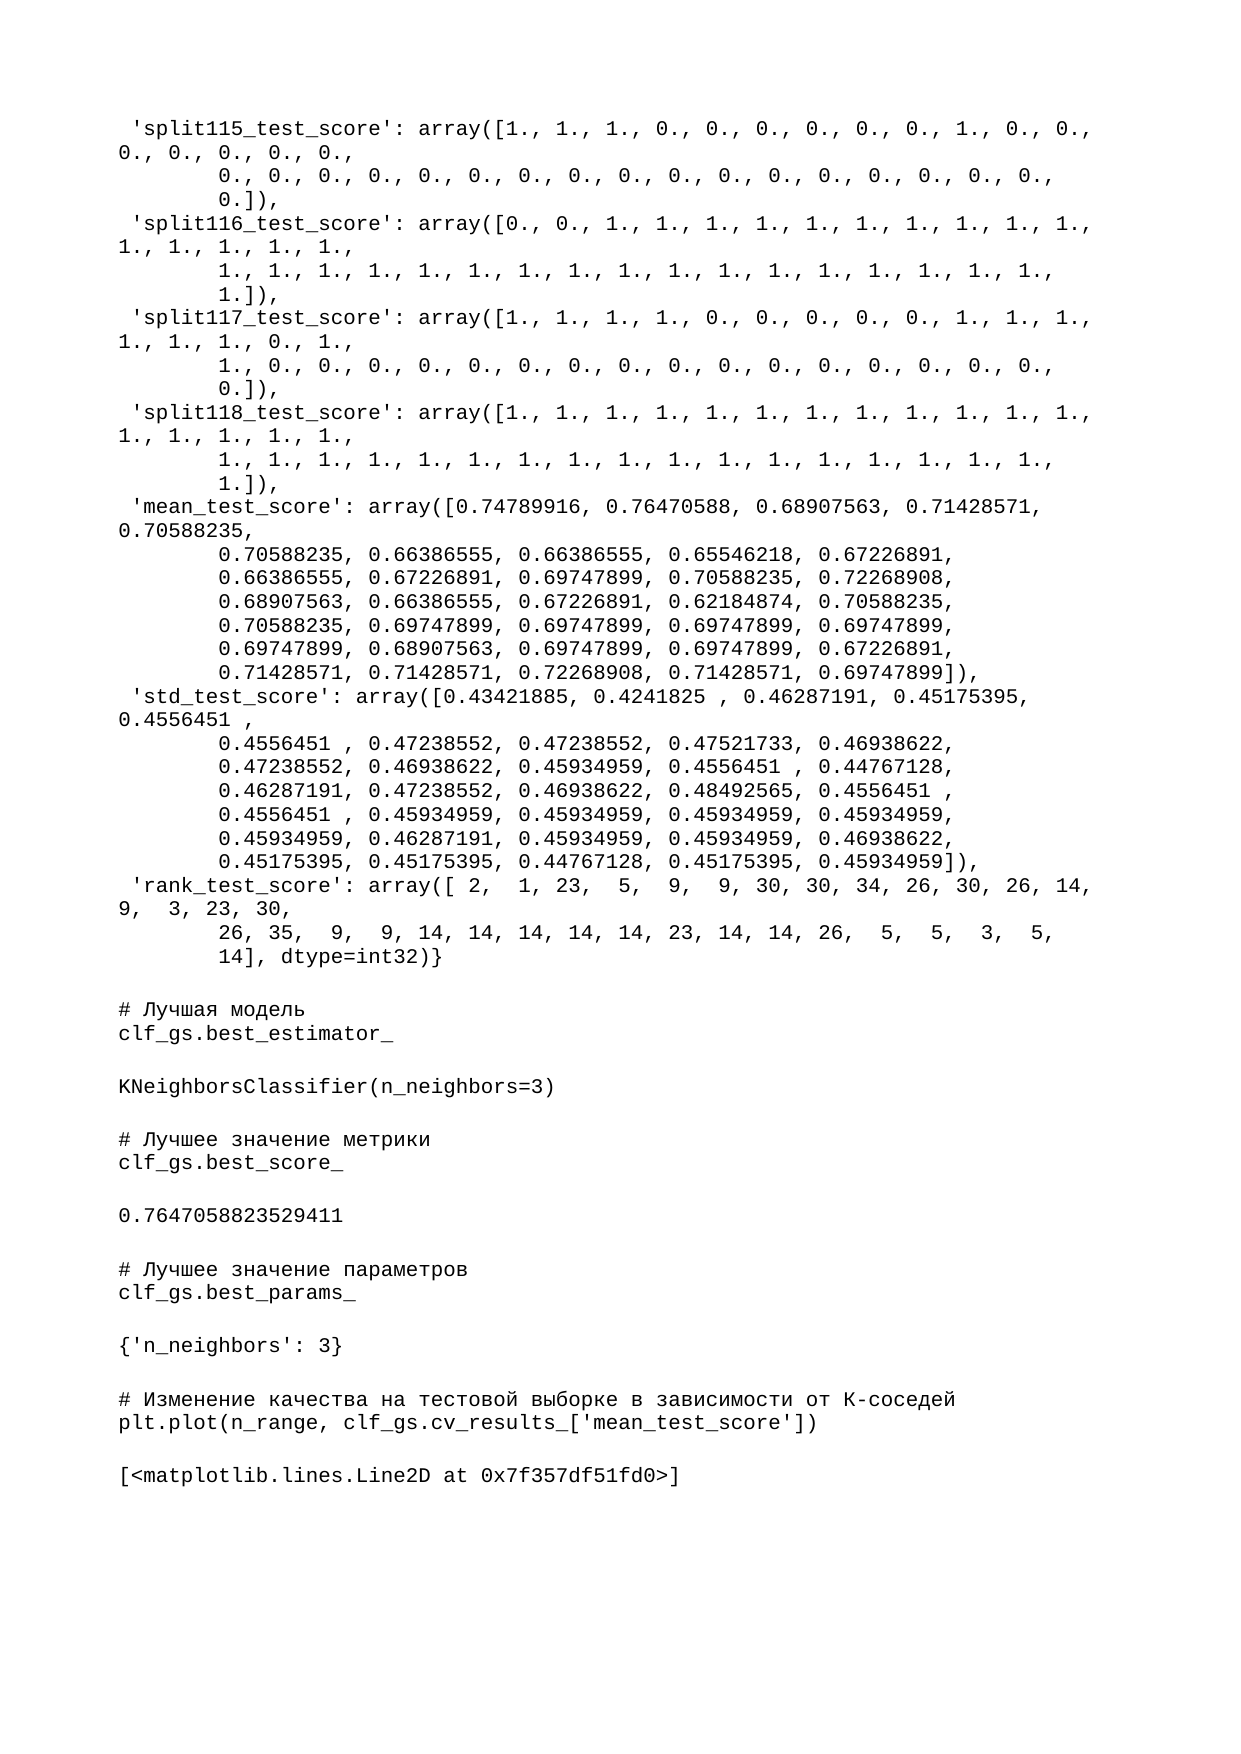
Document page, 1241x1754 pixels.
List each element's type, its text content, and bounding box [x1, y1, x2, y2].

text # Лучшее значение метрики [118, 1129, 1122, 1152]
text 0.45175395, 0.45175395, 0.44767128, 0.45175395, 0.45934959]), [118, 851, 1122, 875]
text # Лучшее значение параметров [118, 1259, 1122, 1282]
text 0.66386555, 0.67226891, 0.69747899, 0.70588235, 0.72268908, [118, 567, 1122, 591]
text 1.]), [118, 284, 1122, 307]
text 0.69747899, 0.68907563, 0.69747899, 0.69747899, 0.67226891, [118, 638, 1122, 662]
text 0., 0., 0., 0., 0., 0., 0., 0., 0., 0., 0., 0., 0., 0., 0., 0., 0., [118, 165, 1122, 189]
text [<matplotlib.lines.Line2D at 0x7f357df51fd0>] [118, 1465, 1122, 1489]
text 26, 35, 9, 9, 14, 14, 14, 14, 14, 23, 14, 14, 26, 5, 5, 3, 5, [118, 922, 1122, 946]
text 0.]), [118, 378, 1122, 402]
text 'rank_test_score': array([ 2, 1, 23, 5, 9, 9, 30, 30, 34, 26, 30, 26, 14, 9, 3, 23, 30, [118, 875, 1122, 922]
text 0.68907563, 0.66386555, 0.67226891, 0.62184874, 0.70588235, [118, 591, 1122, 615]
text 'split115_test_score': array([1., 1., 1., 0., 0., 0., 0., 0., 0., 1., 0., 0., 0., 0., 0., 0., 0., [118, 118, 1122, 165]
text 0.7647058823529411 [118, 1206, 1122, 1229]
text 'split118_test_score': array([1., 1., 1., 1., 1., 1., 1., 1., 1., 1., 1., 1., 1., 1., 1., 1., 1., [118, 402, 1122, 449]
text {'n_neighbors': 3} [118, 1335, 1122, 1359]
text 1., 1., 1., 1., 1., 1., 1., 1., 1., 1., 1., 1., 1., 1., 1., 1., 1., [118, 260, 1122, 284]
text 'split116_test_score': array([0., 0., 1., 1., 1., 1., 1., 1., 1., 1., 1., 1., 1., 1., 1., 1., 1., [118, 213, 1122, 260]
text 0.4556451 , 0.45934959, 0.45934959, 0.45934959, 0.45934959, [118, 804, 1122, 827]
text clf_gs.best_params_ [118, 1282, 1122, 1306]
text clf_gs.best_score_ [118, 1152, 1122, 1176]
text 14], dtype=int32)} [118, 946, 1122, 969]
text 0.70588235, 0.69747899, 0.69747899, 0.69747899, 0.69747899, [118, 615, 1122, 638]
text # Лучшая модель [118, 999, 1122, 1022]
text 0.45934959, 0.46287191, 0.45934959, 0.45934959, 0.46938622, [118, 827, 1122, 851]
text 0.71428571, 0.71428571, 0.72268908, 0.71428571, 0.69747899]), [118, 662, 1122, 686]
text 1., 0., 0., 0., 0., 0., 0., 0., 0., 0., 0., 0., 0., 0., 0., 0., 0., [118, 354, 1122, 378]
text 0.4556451 , 0.47238552, 0.47238552, 0.47521733, 0.46938622, [118, 733, 1122, 757]
text 0.47238552, 0.46938622, 0.45934959, 0.4556451 , 0.44767128, [118, 757, 1122, 780]
text 'split117_test_score': array([1., 1., 1., 1., 0., 0., 0., 0., 0., 1., 1., 1., 1., 1., 1., 0., 1., [118, 307, 1122, 354]
text 'mean_test_score': array([0.74789916, 0.76470588, 0.68907563, 0.71428571, 0.70588235, [118, 496, 1122, 544]
text 1.]), [118, 473, 1122, 496]
text clf_gs.best_estimator_ [118, 1022, 1122, 1046]
text 0.]), [118, 189, 1122, 213]
text 1., 1., 1., 1., 1., 1., 1., 1., 1., 1., 1., 1., 1., 1., 1., 1., 1., [118, 449, 1122, 473]
text KNeighborsClassifier(n_neighbors=3) [118, 1076, 1122, 1099]
text # Изменение качества на тестовой выборке в зависимости от К-соседей [118, 1388, 1122, 1412]
text 'std_test_score': array([0.43421885, 0.4241825 , 0.46287191, 0.45175395, 0.4556451 , [118, 686, 1122, 733]
text plt.plot(n_range, clf_gs.cv_results_['mean_test_score']) [118, 1412, 1122, 1436]
text 0.46287191, 0.47238552, 0.46938622, 0.48492565, 0.4556451 , [118, 780, 1122, 804]
text 0.70588235, 0.66386555, 0.66386555, 0.65546218, 0.67226891, [118, 544, 1122, 567]
